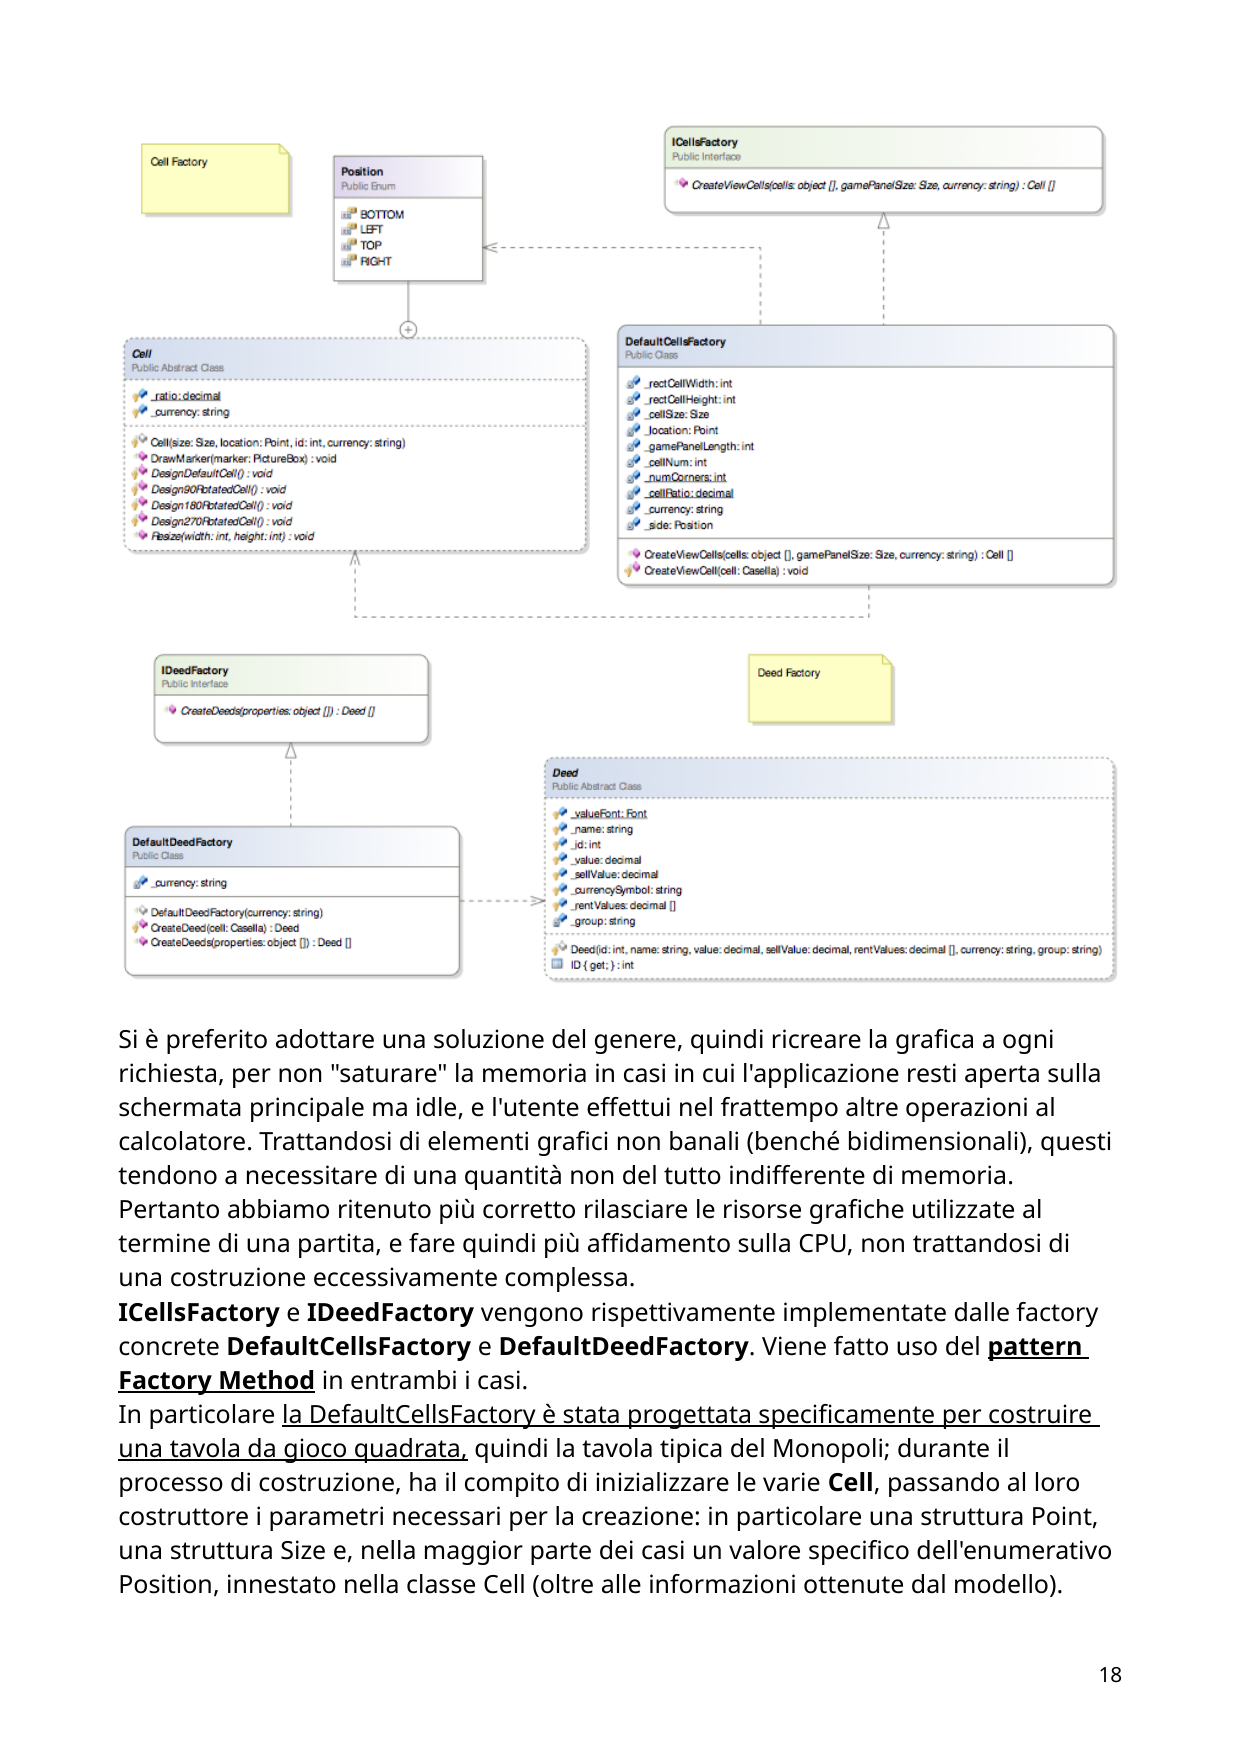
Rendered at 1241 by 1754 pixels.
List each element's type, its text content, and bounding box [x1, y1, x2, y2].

picture [118, 120, 1122, 624]
text Si è preferito adottare una soluzione del genere, quindi ricreare la grafica a ogni richiesta, per non "saturare" la memoria in casi in cui l'applicazione resti aperta sulla schermata principale ma idle, e l'utente effettui nel frattempo altre operazioni al calcolatore. Trattandosi di elementi grafici non banali (benché bidimensionali), questi tendono a necessitare di una quantità non del tutto indifferente di memoria. Pertanto abbiamo ritenuto più corretto rilasciare le risorse grafiche utilizzate al termine di una partita, e fare quindi più affidamento sulla CPU, non trattandosi di una costruzione eccessivamente complessa. [118, 1022, 1122, 1294]
picture [118, 649, 1122, 988]
text In particolare la DefaultCellsFactory è stata progettata specificamente per costruire una tavola da gioco quadrata, quindi la tavola tipica del Monopoli; durante il processo di costruzione, ha il compito di inizializzare le varie Cell, passando al loro costruttore i parametri necessari per la creazione: in particolare una struttura Point, una struttura Size e, nella maggior parte dei casi un valore specifico dell'enumerativo Position, innestato nella classe Cell (oltre alle informazioni ottenute dal modello). [118, 1396, 1122, 1601]
text ICellsFactory e IDeedFactory vengono rispettivamente implementate dalle factory concrete DefaultCellsFactory e DefaultDeedFactory. Viene fatto uso del pattern Factory Method in entrambi i casi. [118, 1294, 1122, 1396]
